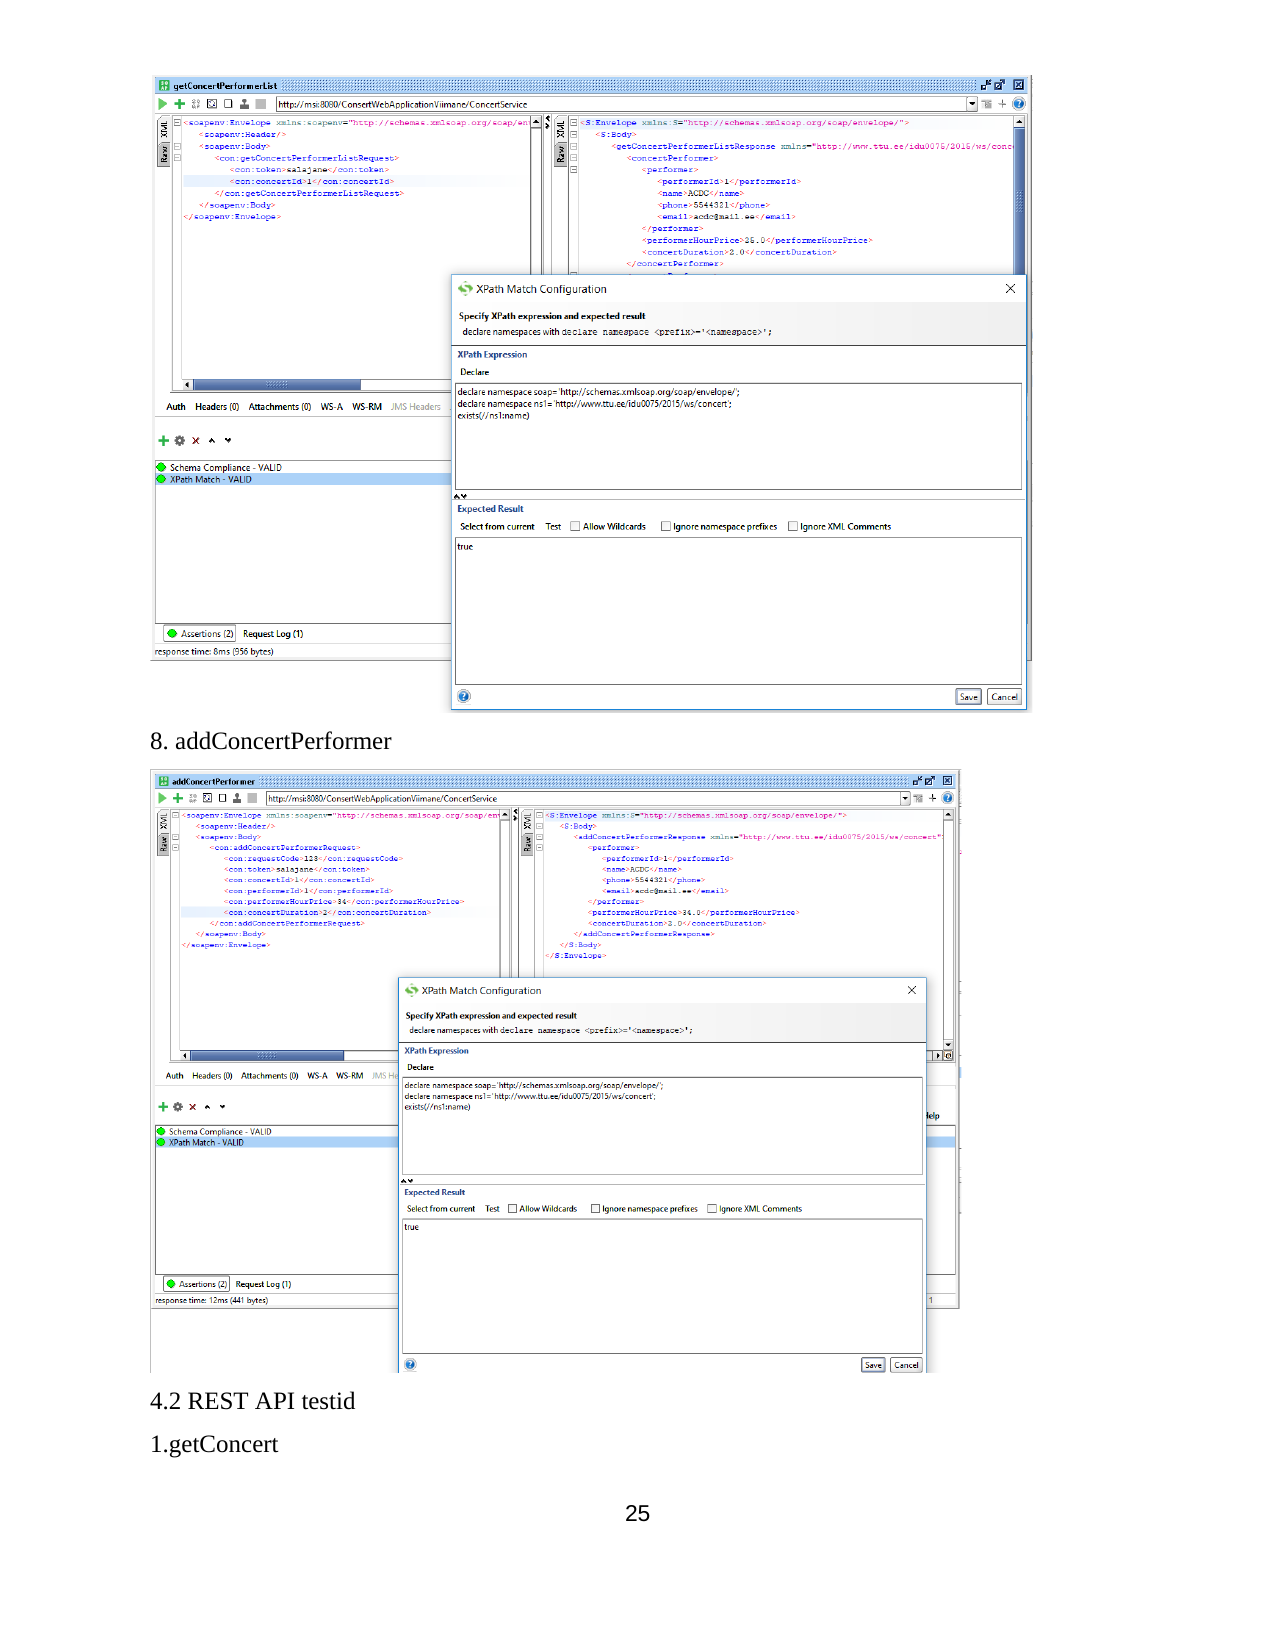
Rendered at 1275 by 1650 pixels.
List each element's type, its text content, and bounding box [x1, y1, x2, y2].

text 1.getConcert [150, 1429, 1125, 1458]
text 8. addConcertPerformer [150, 726, 1125, 755]
text 4.2 REST API testid [150, 1386, 1125, 1415]
